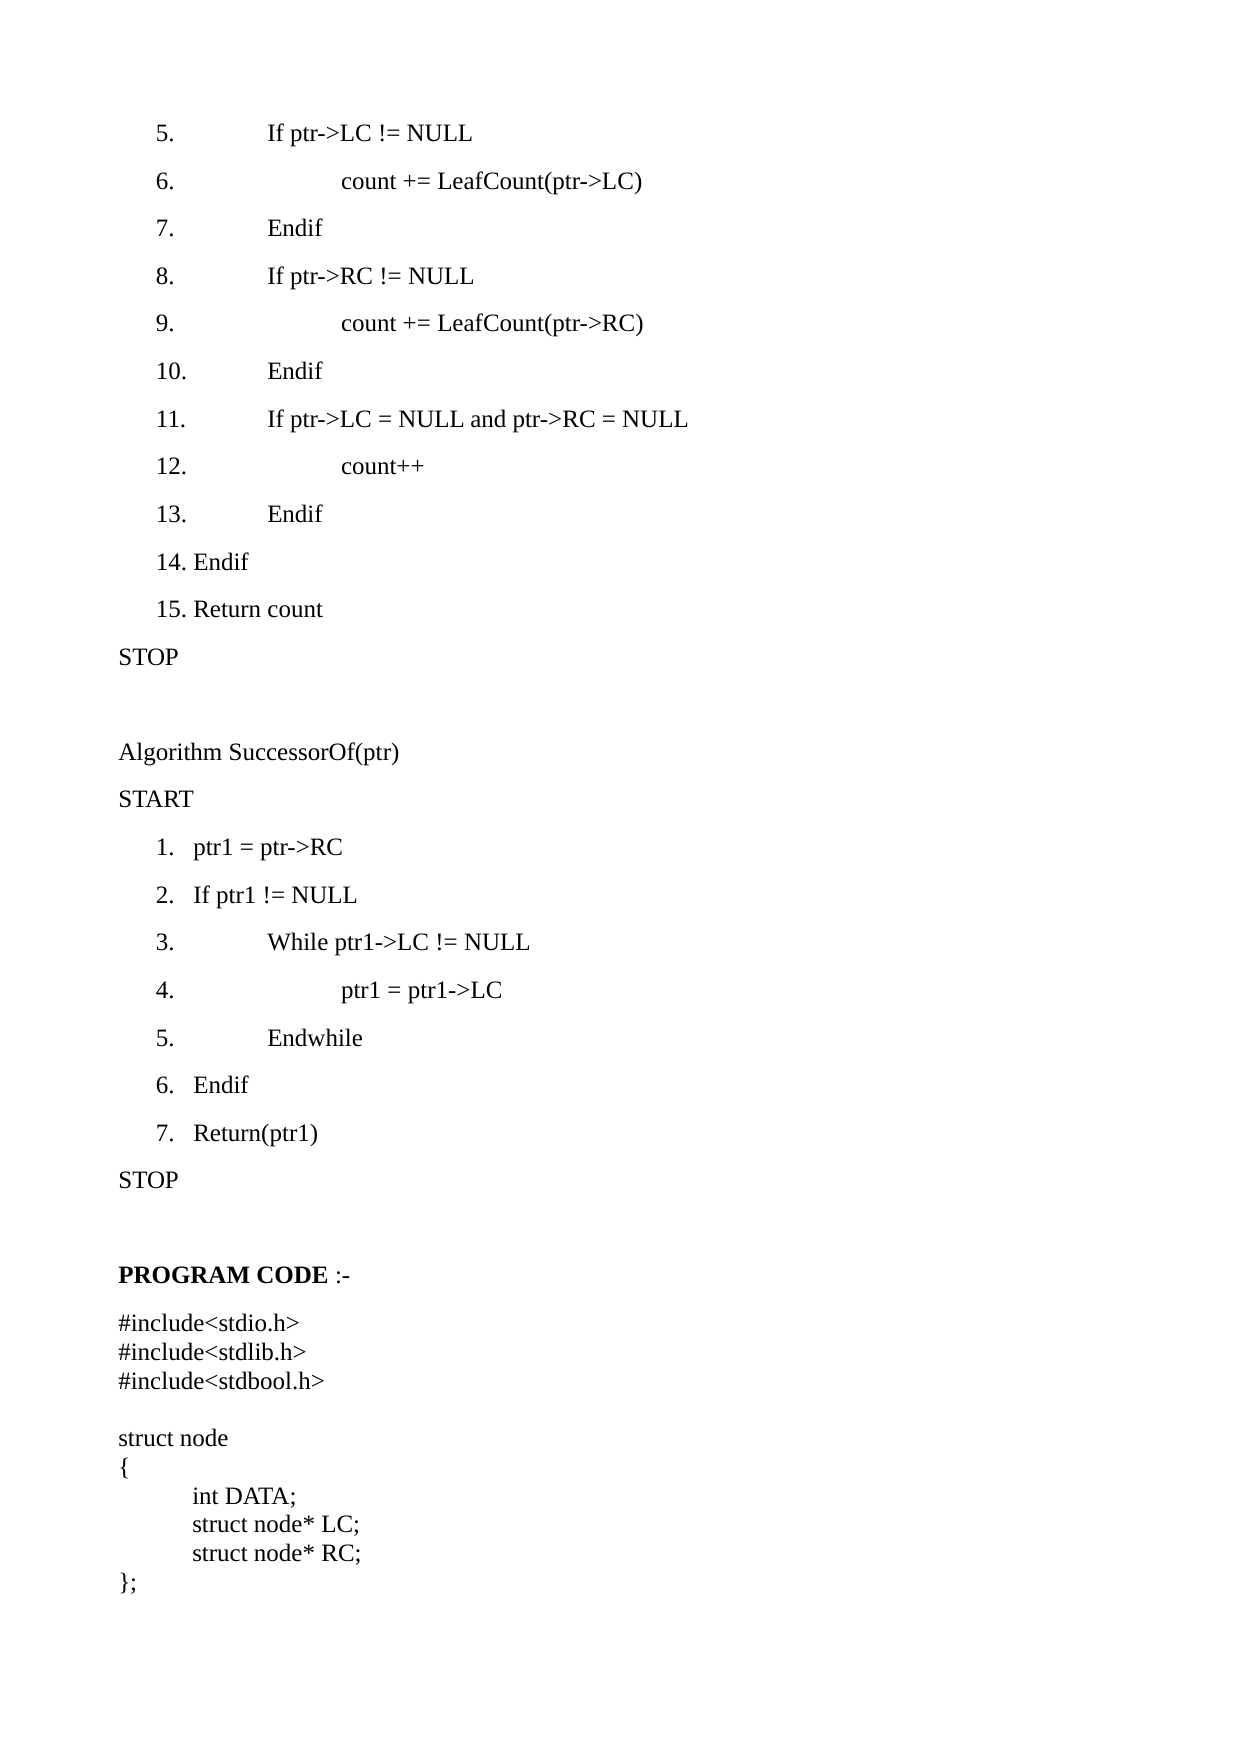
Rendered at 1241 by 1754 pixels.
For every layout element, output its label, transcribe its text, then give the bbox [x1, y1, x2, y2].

list count += LeafCount(ptr->RC) [156, 308, 1122, 337]
list Endif [156, 547, 1122, 575]
list Return(ptr1) [156, 1118, 1122, 1147]
text #include<stdio.h> [118, 1308, 1122, 1337]
list Return count [156, 594, 1122, 623]
text #include<stdbool.h> [118, 1366, 1122, 1394]
list While ptr1->LC != NULL [156, 927, 1122, 956]
text STOP [118, 642, 1122, 671]
text #include<stdlib.h> [118, 1337, 1122, 1366]
list ptr1 = ptr->RC [156, 832, 1122, 861]
list Endif [156, 356, 1122, 385]
list If ptr->RC != NULL [156, 261, 1122, 290]
list If ptr->LC != NULL [156, 118, 1122, 147]
list count += LeafCount(ptr->LC) [156, 166, 1122, 194]
text struct node* RC; [118, 1538, 1122, 1567]
list Endif [156, 499, 1122, 528]
text struct node [118, 1423, 1122, 1452]
list Endif [156, 1070, 1122, 1099]
text int DATA; [118, 1481, 1122, 1509]
text { [118, 1452, 1122, 1481]
text PROGRAM CODE :- [118, 1261, 1122, 1289]
text START [118, 784, 1122, 813]
text struct node* LC; [118, 1509, 1122, 1538]
list ptr1 = ptr1->LC [156, 975, 1122, 1004]
text STOP [118, 1165, 1122, 1194]
list Endif [156, 213, 1122, 242]
list Endwhile [156, 1023, 1122, 1051]
list If ptr->LC = NULL and ptr->RC = NULL [156, 404, 1122, 432]
text }; [118, 1567, 1122, 1596]
list count++ [156, 451, 1122, 480]
text Algorithm SuccessorOf(ptr) [118, 737, 1122, 766]
list If ptr1 != NULL [156, 880, 1122, 908]
